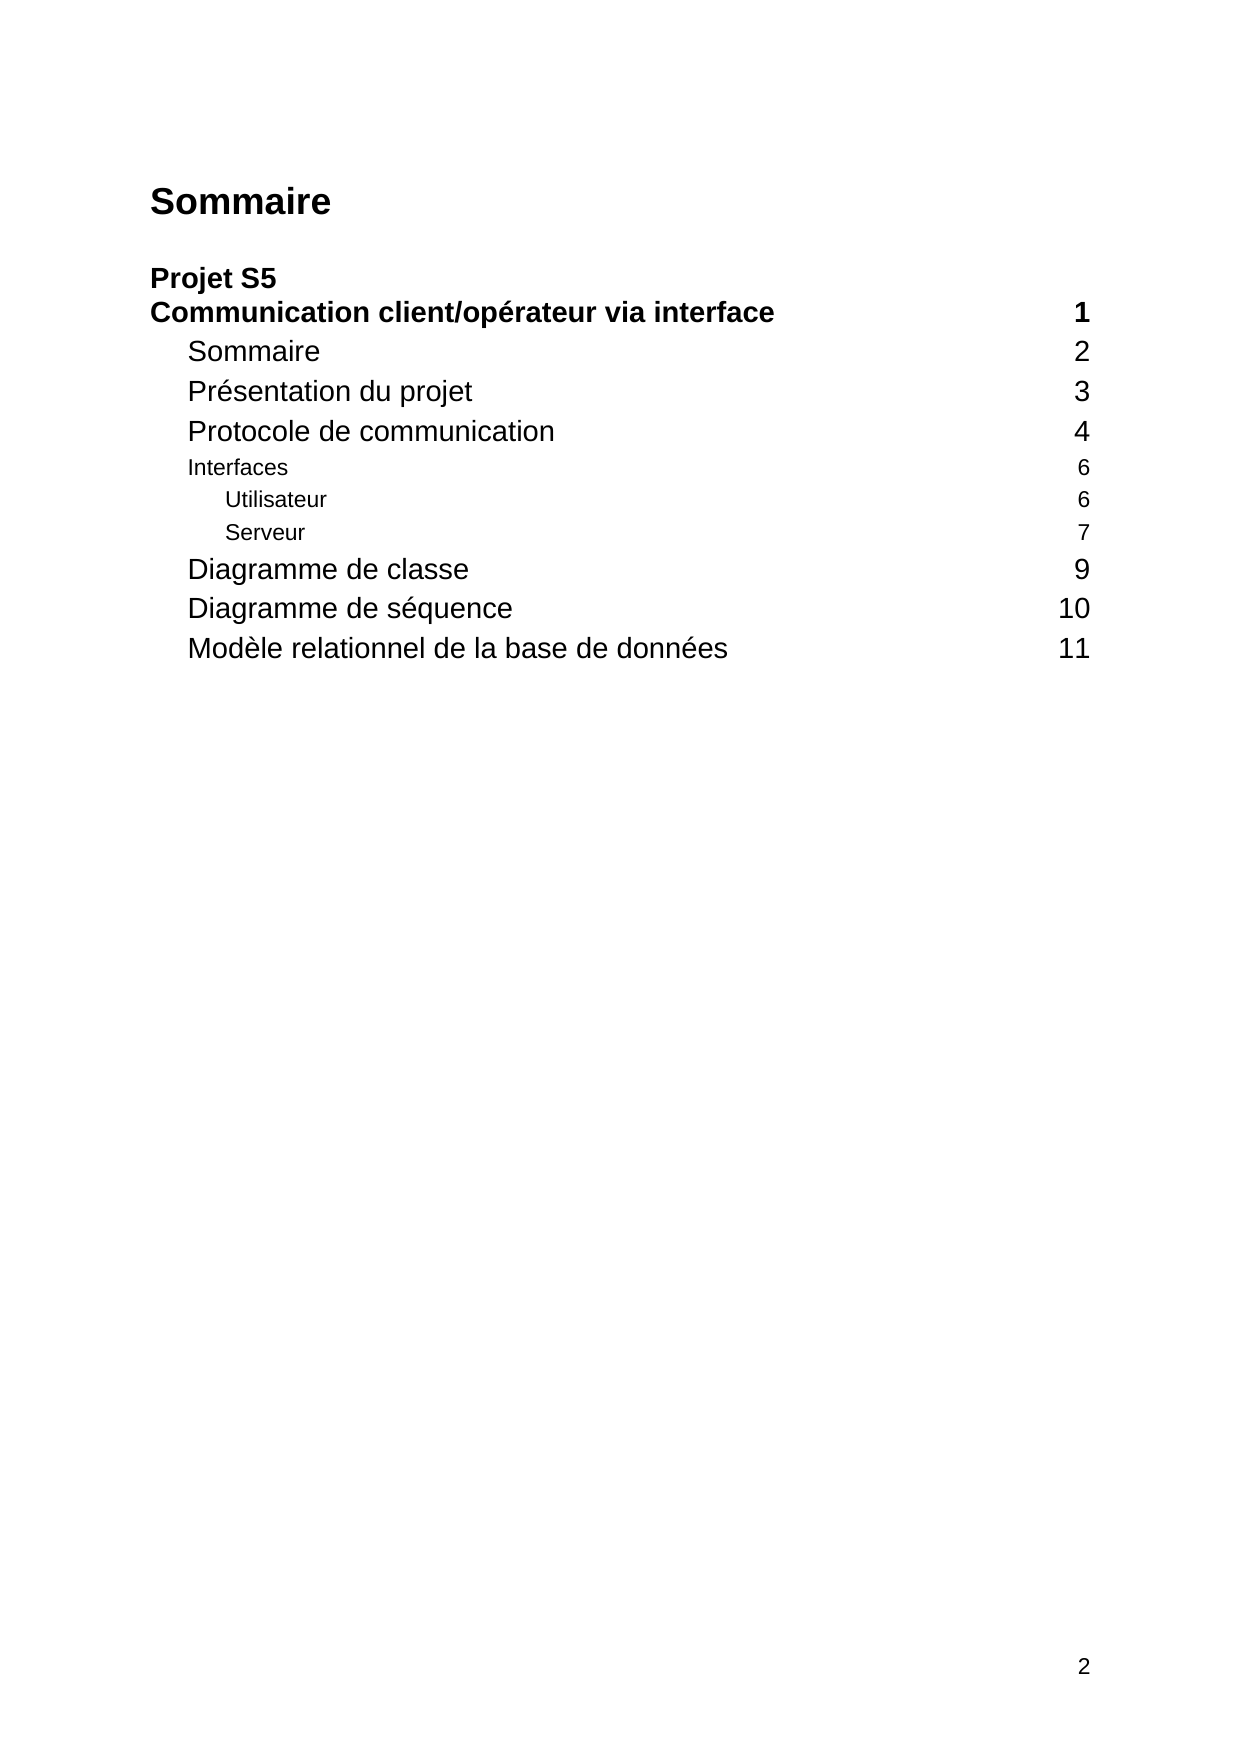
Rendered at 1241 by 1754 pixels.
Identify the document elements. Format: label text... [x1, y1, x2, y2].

text Projet S5 Communication client/opérateur via interface 1 [150, 261, 1090, 328]
text Présentation du projet 3 [187, 374, 1090, 408]
text Diagramme de classe 9 [187, 552, 1090, 585]
subtitle Sommaire [150, 179, 1090, 223]
text Diagramme de séquence 10 [187, 591, 1090, 625]
text Modèle relationnel de la base de données 11 [187, 631, 1090, 665]
text Sommaire 2 [187, 334, 1090, 368]
text Interfaces 6 [187, 454, 1090, 480]
text Serveur 7 [225, 519, 1090, 545]
text Utilisateur 6 [225, 486, 1090, 513]
text Protocole de communication 4 [187, 414, 1090, 448]
